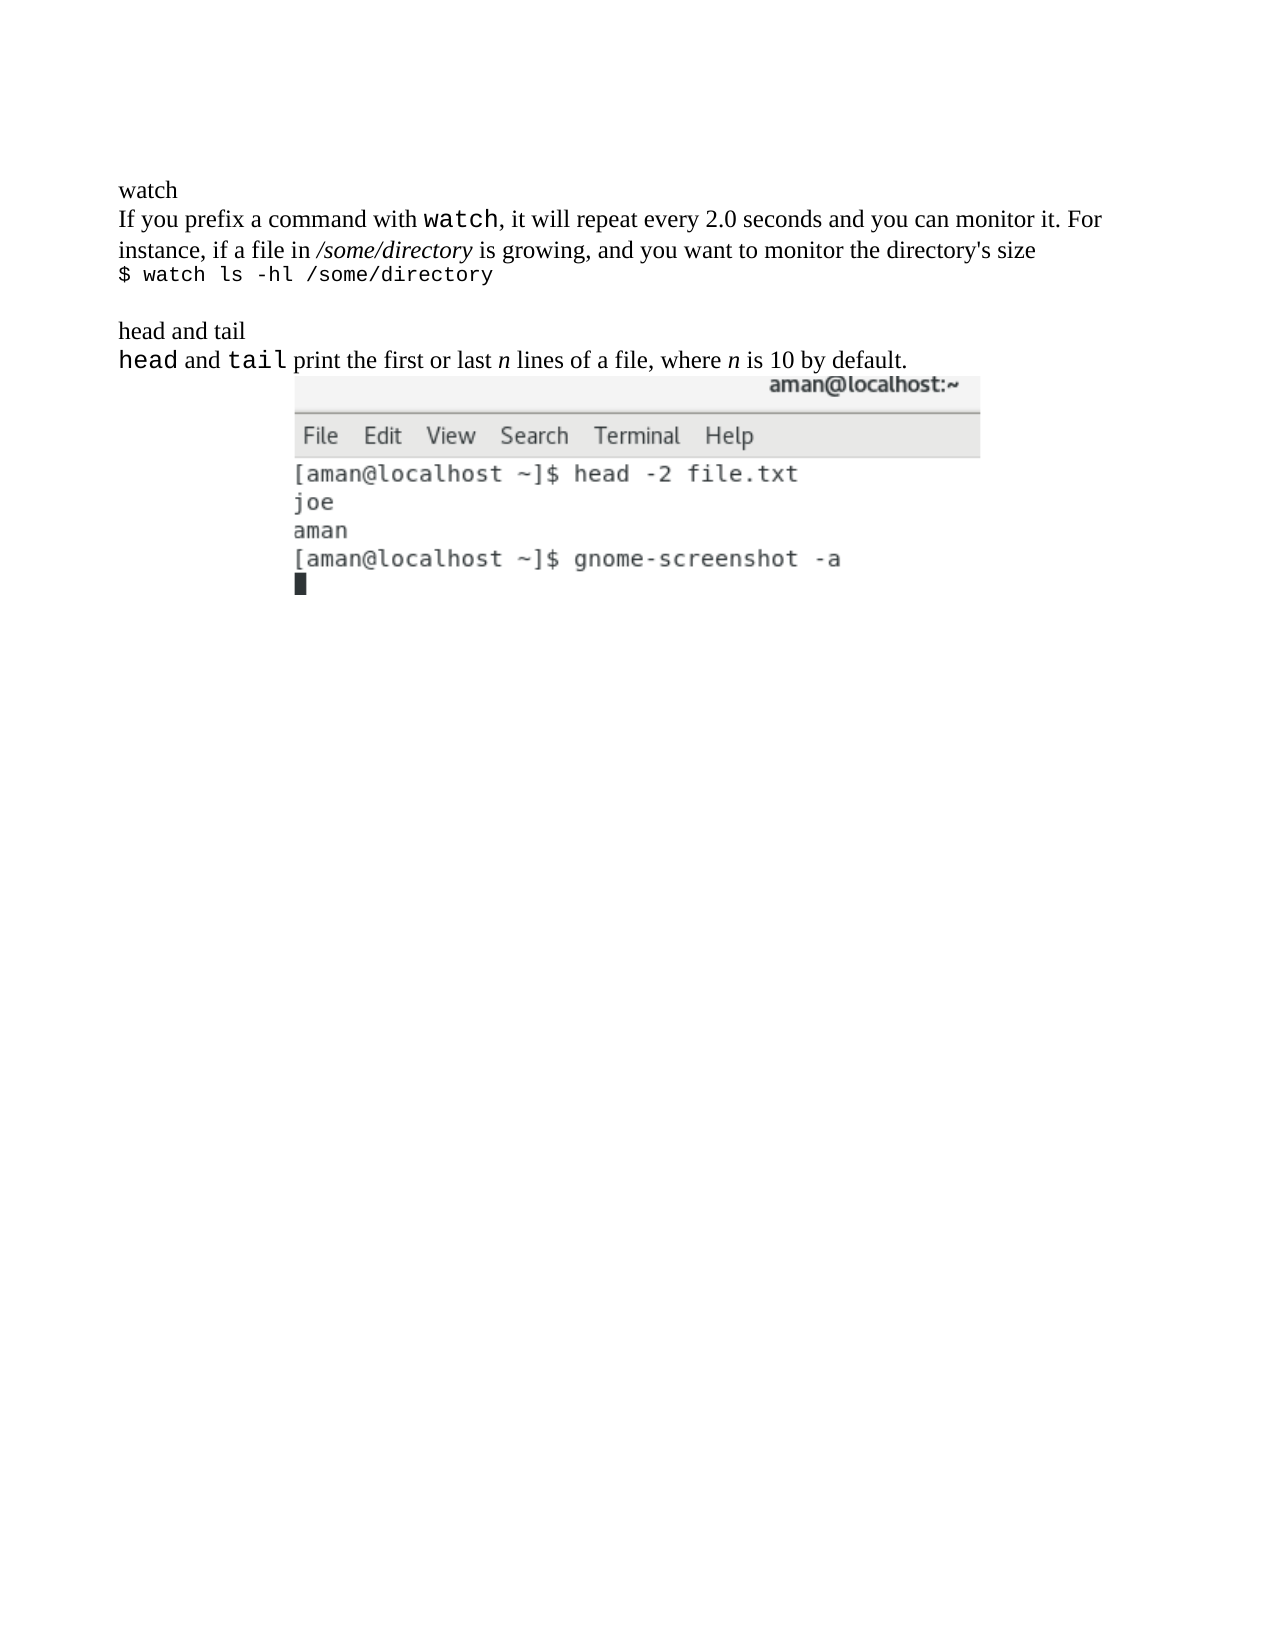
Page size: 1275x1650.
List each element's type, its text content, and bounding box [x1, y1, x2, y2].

text $ watch ls -hl /some/directory [118, 264, 1157, 288]
text head and tail print the first or last n lines of a file, where n is 10 by default. [118, 345, 1157, 376]
text head and tail [118, 316, 1157, 345]
text If you prefix a command with watch, it will repeat every 2.0 seconds and you can monitor it. For instance, if a file in /some/directory is growing, and you want to monitor the directory's size [118, 204, 1157, 264]
picture [294, 376, 981, 595]
text watch [118, 176, 1157, 204]
